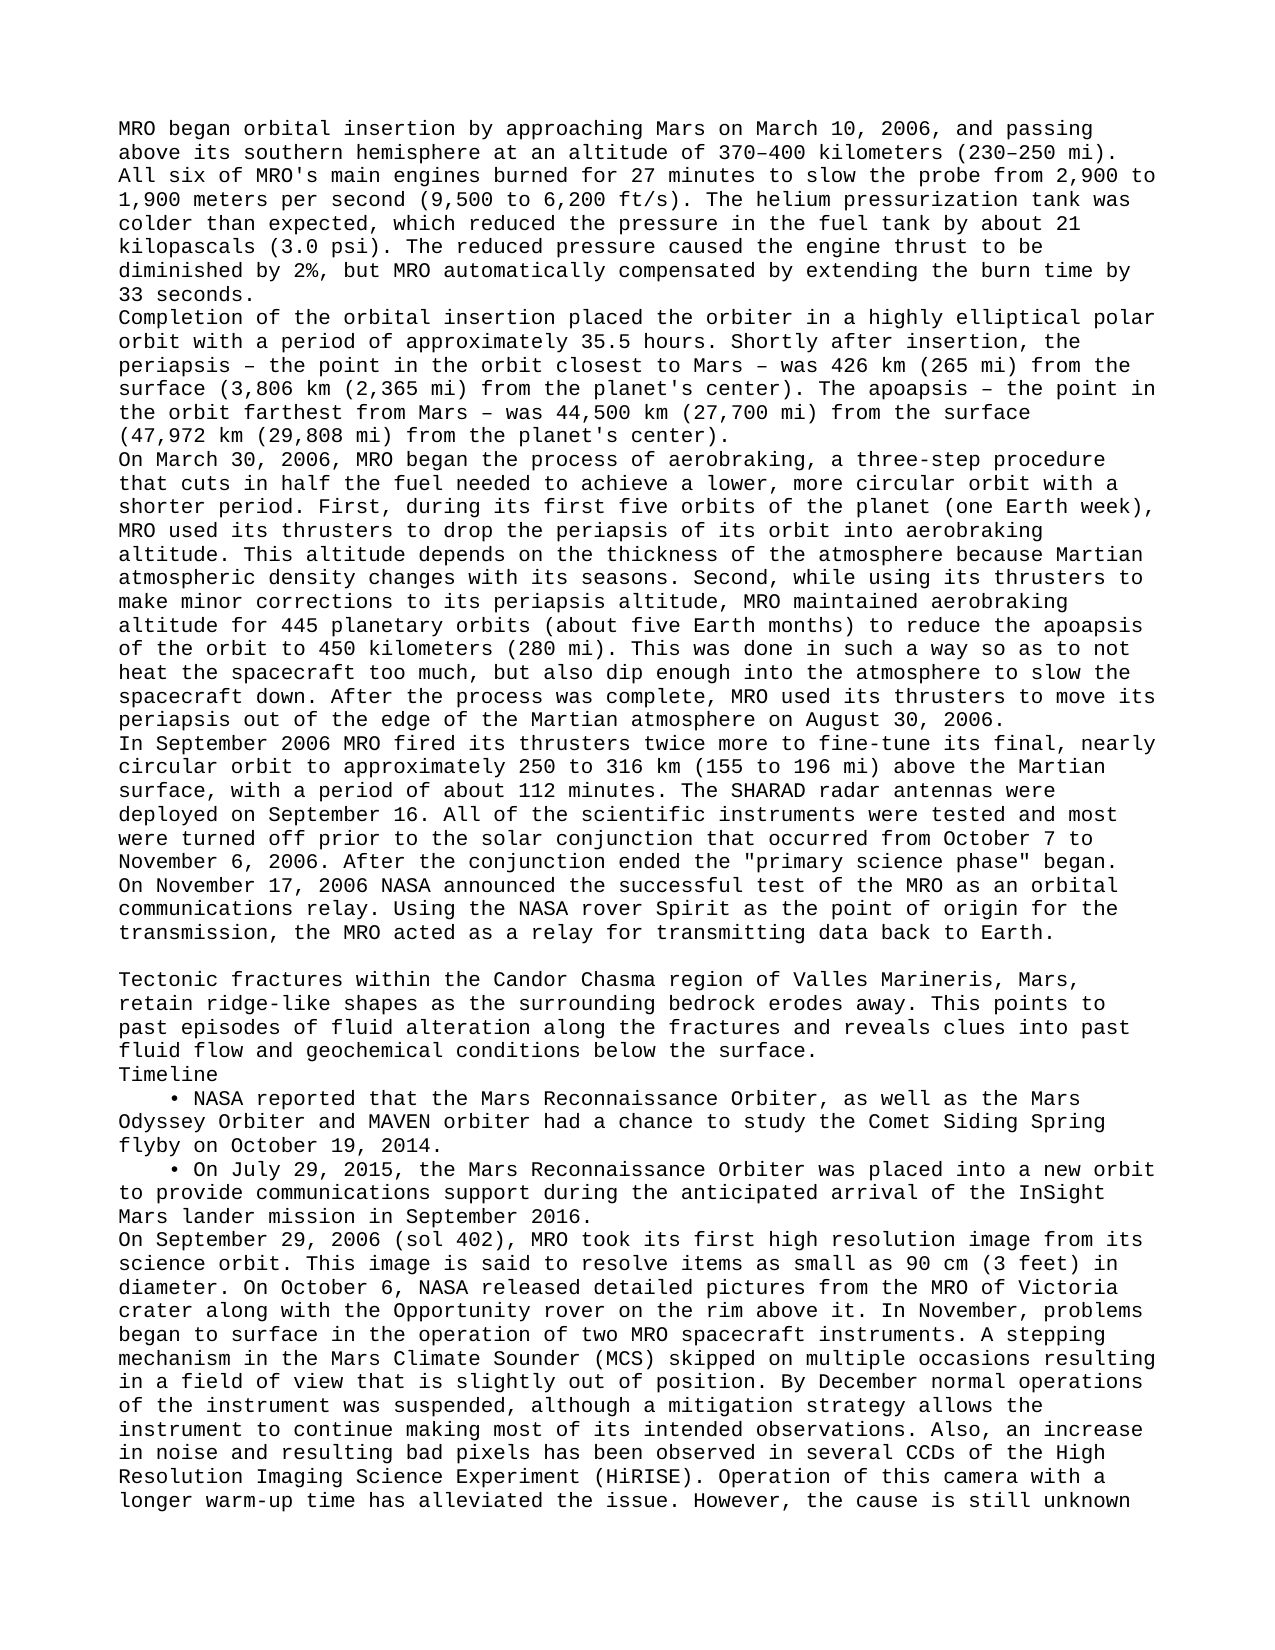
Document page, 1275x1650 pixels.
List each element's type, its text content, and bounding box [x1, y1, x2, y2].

text Completion of the orbital insertion placed the orbiter in a highly elliptical polar orbit with a period of approximately 35.5 hours. Shortly after insertion, the periapsis – the point in the orbit closest to Mars – was 426 km (265 mi) from the surface (3,806 km (2,365 mi) from the planet's center). The apoapsis – the point in the orbit farthest from Mars – was 44,500 km (27,700 mi) from the surface (47,972 km (29,808 mi) from the planet's center). [118, 307, 1157, 449]
text • NASA reported that the Mars Reconnaissance Orbiter, as well as the Mars Odyssey Orbiter and MAVEN orbiter had a chance to study the Comet Siding Spring flyby on October 19, 2014. [118, 1088, 1157, 1158]
text In September 2006 MRO fired its thrusters twice more to fine-tune its final, nearly circular orbit to approximately 250 to 316 km (155 to 196 mi) above the Martian surface, with a period of about 112 minutes. The SHARAD radar antennas were deployed on September 16. All of the scientific instruments were tested and most were turned off prior to the solar conjunction that occurred from October 7 to November 6, 2006. After the conjunction ended the "primary science phase" began. [118, 733, 1157, 875]
text On March 30, 2006, MRO began the process of aerobraking, a three-step procedure that cuts in half the fuel needed to achieve a lower, more circular orbit with a shorter period. First, during its first five orbits of the planet (one Earth week), MRO used its thrusters to drop the periapsis of its orbit into aerobraking altitude. This altitude depends on the thickness of the atmosphere because Martian atmospheric density changes with its seasons. Second, while using its thrusters to make minor corrections to its periapsis altitude, MRO maintained aerobraking altitude for 445 planetary orbits (about five Earth months) to reduce the apoapsis of the orbit to 450 kilometers (280 mi). This was done in such a way so as to not heat the spacecraft too much, but also dip enough into the atmosphere to slow the spacecraft down. After the process was complete, MRO used its thrusters to move its periapsis out of the edge of the Martian atmosphere on August 30, 2006. [118, 449, 1157, 733]
text On November 17, 2006 NASA announced the successful test of the MRO as an orbital communications relay. Using the NASA rover Spirit as the point of origin for the transmission, the MRO acted as a relay for transmitting data back to Earth. [118, 875, 1157, 946]
text MRO began orbital insertion by approaching Mars on March 10, 2006, and passing above its southern hemisphere at an altitude of 370–400 kilometers (230–250 mi). All six of MRO's main engines burned for 27 minutes to slow the probe from 2,900 to 1,900 meters per second (9,500 to 6,200 ft/s). The helium pressurization tank was colder than expected, which reduced the pressure in the fuel tank by about 21 kilopascals (3.0 psi). The reduced pressure caused the engine thrust to be diminished by 2%, but MRO automatically compensated by extending the burn time by 33 seconds. [118, 118, 1157, 307]
text On September 29, 2006 (sol 402), MRO took its first high resolution image from its science orbit. This image is said to resolve items as small as 90 cm (3 feet) in diameter. On October 6, NASA released detailed pictures from the MRO of Victoria crater along with the Opportunity rover on the rim above it. In November, problems began to surface in the operation of two MRO spacecraft instruments. A stepping mechanism in the Mars Climate Sounder (MCS) skipped on multiple occasions resulting in a field of view that is slightly out of position. By December normal operations of the instrument was suspended, although a mitigation strategy allows the instrument to continue making most of its intended observations. Also, an increase in noise and resulting bad pixels has been observed in several CCDs of the High Resolution Imaging Science Experiment (HiRISE). Operation of this camera with a longer warm-up time has alleviated the issue. However, the cause is still unknown [118, 1229, 1157, 1513]
text Timeline [118, 1064, 1157, 1088]
text Tectonic fractures within the Candor Chasma region of Valles Marineris, Mars, retain ridge-like shapes as the surrounding bedrock erodes away. This points to past episodes of fluid alteration along the fractures and reveals clues into past fluid flow and geochemical conditions below the surface. [118, 969, 1157, 1064]
text • On July 29, 2015, the Mars Reconnaissance Orbiter was placed into a new orbit to provide communications support during the anticipated arrival of the InSight Mars lander mission in September 2016. [118, 1158, 1157, 1229]
